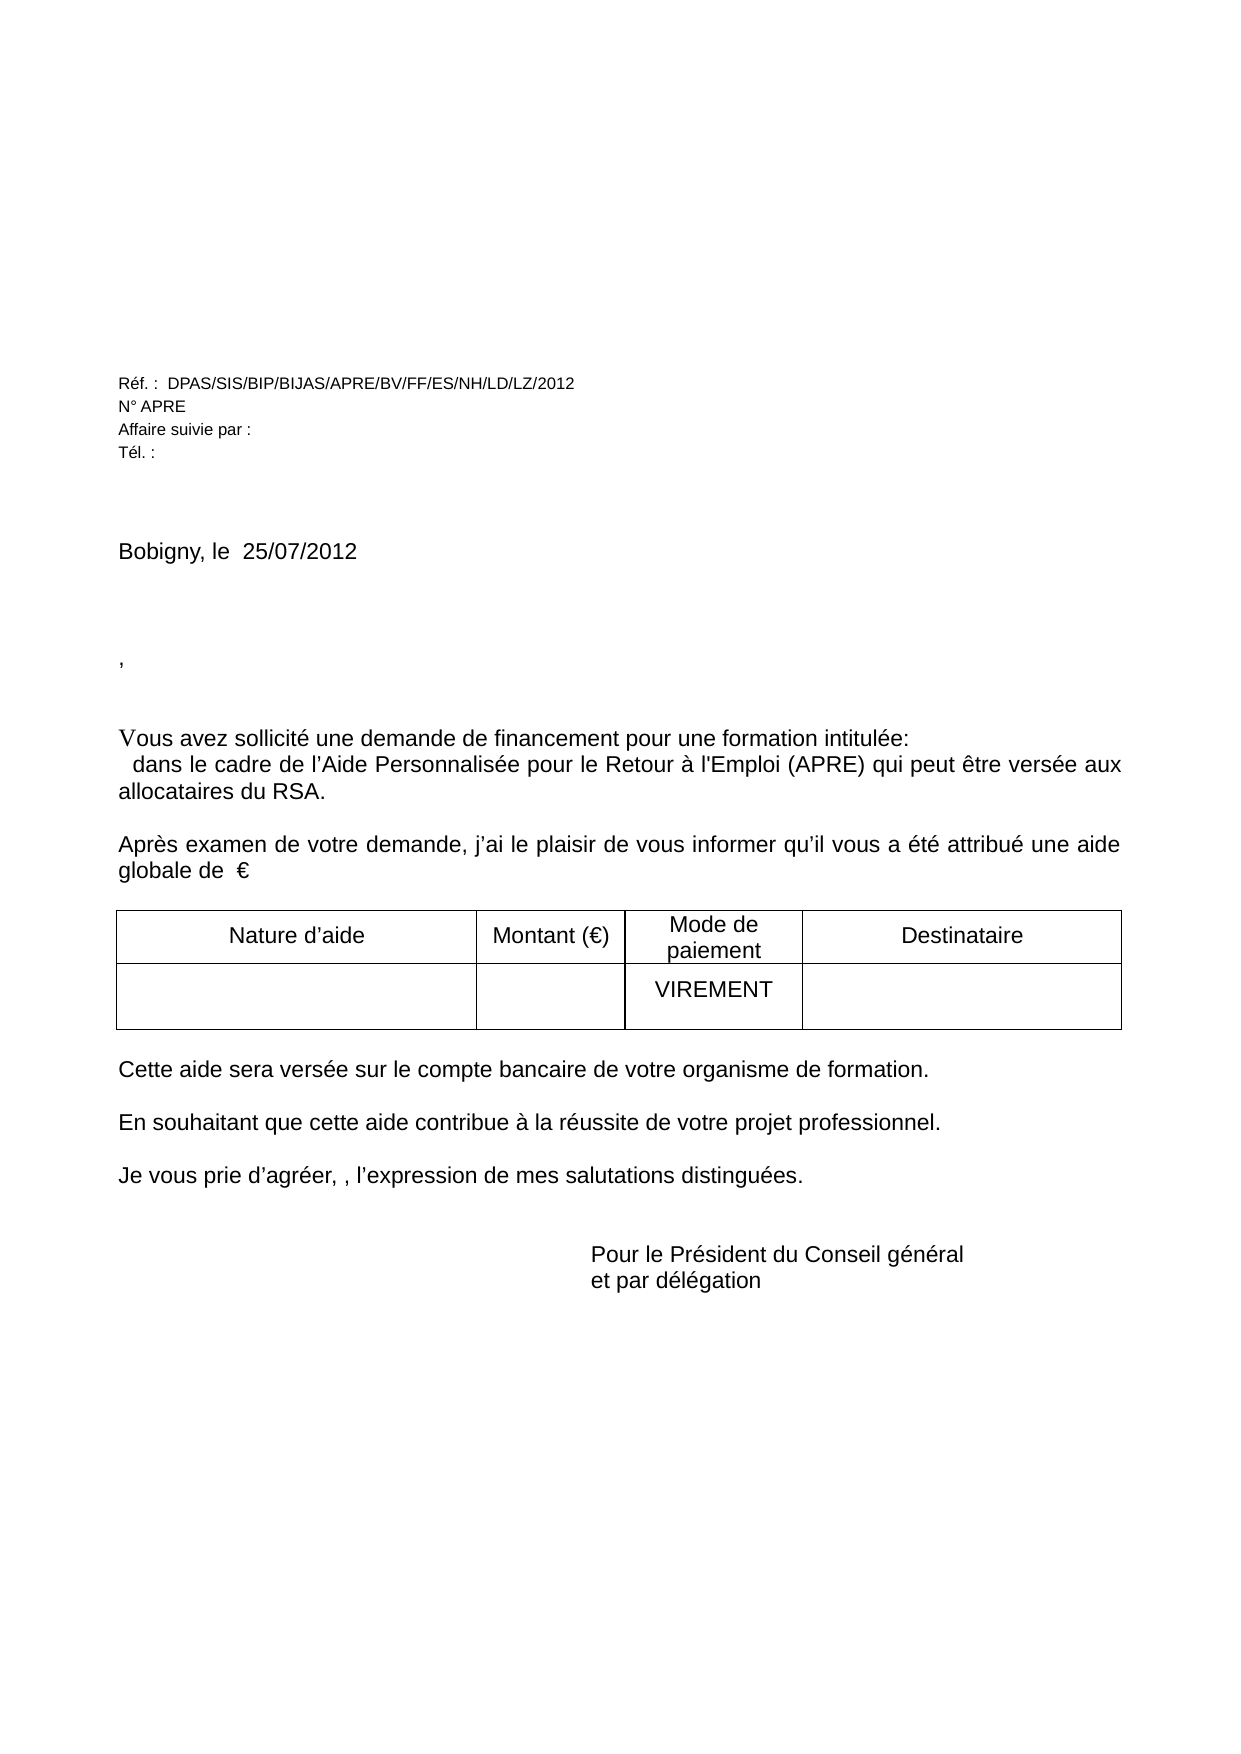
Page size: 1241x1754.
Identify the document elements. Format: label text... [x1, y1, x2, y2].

text , [118, 644, 1122, 670]
table_cell Bobigny, le 25/07/2012 [118, 538, 620, 564]
text et par délégation [591, 1267, 1122, 1293]
text Vous avez sollicité une demande de financement pour une formation intitulée: [118, 723, 1122, 751]
text Je vous prie d’agréer, , l’expression de mes salutations distinguées. [118, 1162, 1122, 1188]
table_cell Affaire suivie par : [118, 417, 620, 440]
text dans le cadre de l’Aide Personnalisée pour le Retour à l'Emploi (APRE) qui peut être versée aux allocataires du RSA. [118, 751, 1122, 804]
table_cell [620, 538, 1122, 564]
text Après examen de votre demande, j’ai le plaisir de vous informer qu’il vous a été attribué une aide globale de € [118, 831, 1122, 883]
table_cell [118, 463, 620, 486]
table_cell [477, 964, 624, 1029]
table_header [118, 276, 620, 371]
table_header Nature d’aide [117, 911, 476, 963]
table_cell Tél. : [118, 440, 620, 463]
table_header [620, 276, 1122, 537]
table_cell [117, 964, 476, 1029]
table_header Montant (€) [477, 911, 624, 963]
table_cell [803, 964, 1121, 1029]
text Pour le Président du Conseil général [591, 1241, 1122, 1267]
table_cell [118, 486, 620, 537]
table_cell VIREMENT [626, 964, 802, 1029]
table_header Destinataire [803, 911, 1121, 963]
text Cette aide sera versée sur le compte bancaire de votre organisme de formation. [118, 1056, 1122, 1083]
table_header Mode de paiement [626, 911, 802, 963]
table_cell Réf. : DPAS/SIS/BIP/BIJAS/APRE/BV/FF/ES/NH/LD/LZ/2012 N° APRE [118, 371, 620, 417]
text En souhaitant que cette aide contribue à la réussite de votre projet professionnel. [118, 1109, 1122, 1135]
